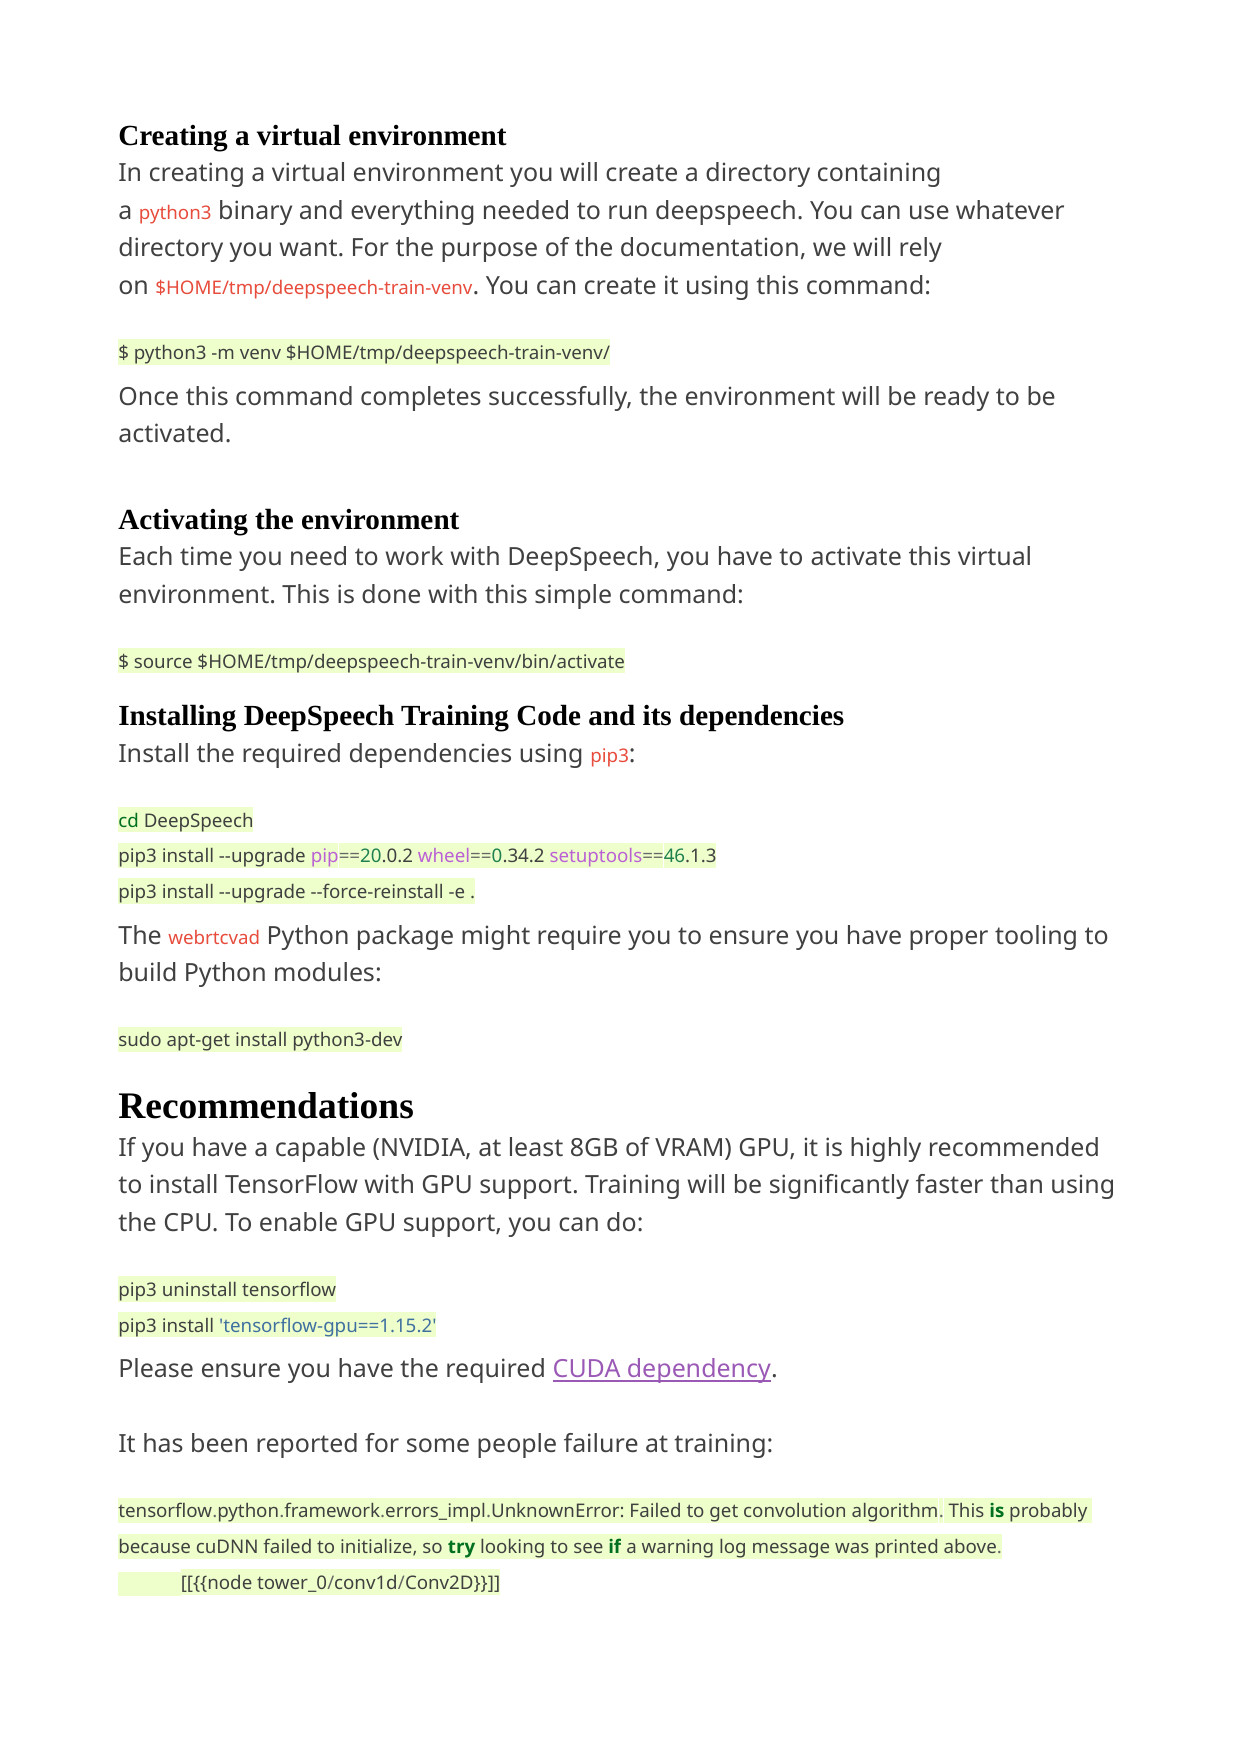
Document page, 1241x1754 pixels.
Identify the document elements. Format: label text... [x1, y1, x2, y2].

text It has been reported for some people failure at training: [118, 1423, 1122, 1460]
text Please ensure you have the required CUDA dependency. [118, 1348, 1122, 1385]
text Install the required dependencies using pip3: [118, 732, 1122, 769]
subtitle Creating a virtual environment [118, 118, 1122, 152]
text If you have a capable (NVIDIA, at least 8GB of VRAM) GPU, it is highly recommended to install TensorFlow with GPU support. Training will be significantly faster than using the CPU. To enable GPU support, you can do: [118, 1126, 1122, 1239]
text pip3 install 'tensorflow-gpu==1.15.2' [118, 1312, 1122, 1337]
text pip3 install --upgrade pip==20.0.2 wheel==0.34.2 setuptools==46.1.3 [118, 843, 1122, 868]
text pip3 install --upgrade --force-reinstall -e . [118, 878, 1122, 904]
text In creating a virtual environment you will create a directory containing a python3 binary and everything needed to run deepspeech. You can use whatever directory you want. For the purpose of the documentation, we will rely on $HOME/tmp/deepspeech-train-venv. You can create it using this command: [118, 152, 1122, 302]
subtitle Recommendations [118, 1083, 1122, 1126]
text [[{{node tower_0/conv1d/Conv2D}}]] [118, 1569, 1122, 1596]
text sudo apt-get install python3-dev [118, 1027, 1122, 1052]
text tensorflow.python.framework.errors_impl.UnknownError: Failed to get convolution algorithm. This is probably because cuDNN failed to initialize, so try looking to see if a warning log message was printed above. [118, 1498, 1122, 1559]
text The webrtcvad Python package might require you to ensure you have proper tooling to build Python modules: [118, 914, 1122, 989]
text cd DeepSpeech [118, 807, 1122, 832]
text pip3 uninstall tensorflow [118, 1276, 1122, 1302]
subtitle Activating the environment [118, 502, 1122, 536]
subtitle Installing DeepSpeech Training Code and its dependencies [118, 698, 1122, 732]
text $ python3 -m venv $HOME/tmp/deepspeech-train-venv/ [118, 339, 1122, 365]
text Each time you need to work with DeepSpeech, you have to activate this virtual environment. This is done with this simple command: [118, 536, 1122, 611]
text Once this command completes successfully, the environment will be ready to be activated. [118, 375, 1122, 450]
text $ source $HOME/tmp/deepspeech-train-venv/bin/activate [118, 648, 1122, 673]
